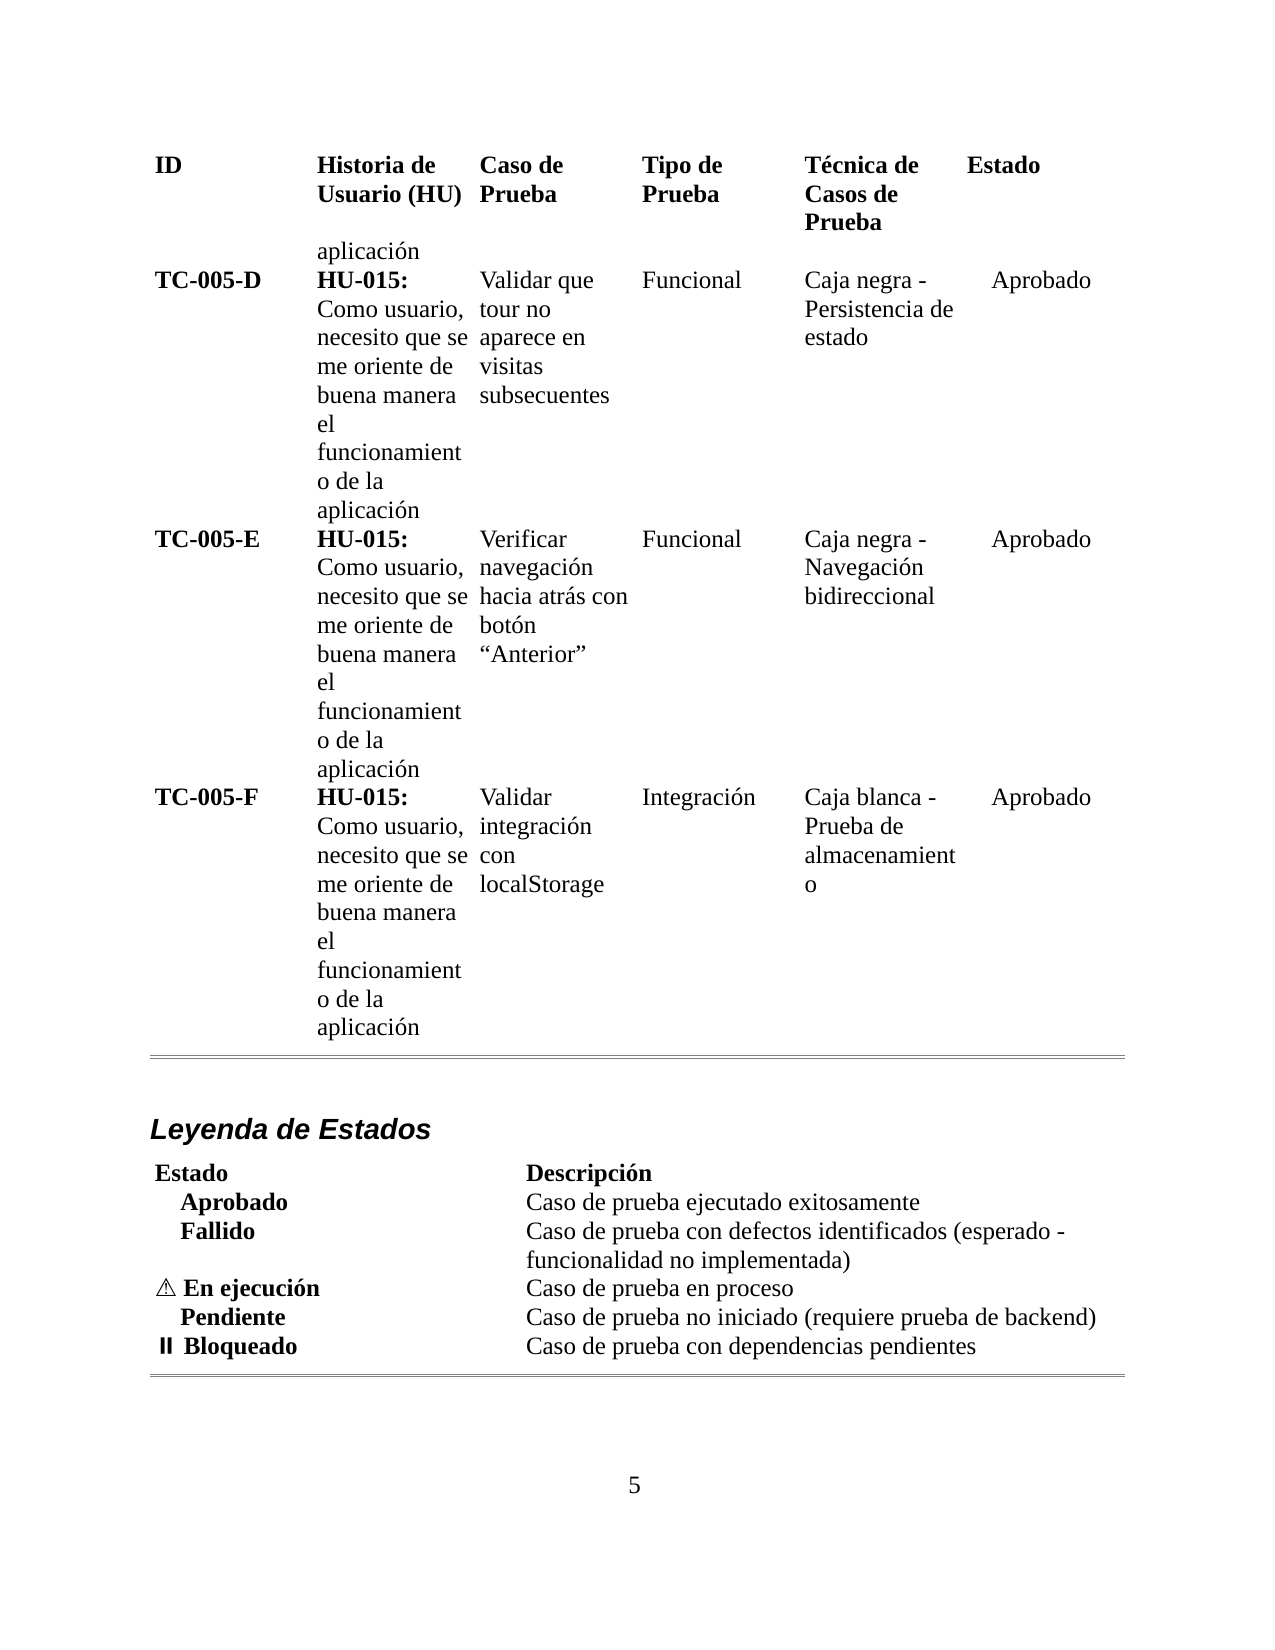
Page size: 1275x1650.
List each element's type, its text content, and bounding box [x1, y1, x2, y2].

table_cell HU-015: Como usuario, necesito que se me oriente de buena manera el funcionamiento de la aplicación [313, 265, 475, 524]
table_cell Funcional [638, 524, 800, 782]
table_cell aplicación [313, 236, 475, 265]
table_cell Caja negra - Persistencia de estado [800, 265, 962, 524]
table_cell Caso de prueba con defectos identificados (esperado - funcionalidad no implementada) [521, 1216, 1125, 1273]
table_cell TC-005-D [150, 265, 312, 524]
table_cell 🔄 Pendiente [150, 1302, 521, 1331]
table_cell ❌ Fallido [150, 1216, 521, 1273]
table_header Descripción [521, 1159, 1125, 1187]
table_cell Caso de prueba en proceso [521, 1274, 1125, 1302]
table_header Estado [150, 1159, 521, 1187]
table_header ID [150, 150, 312, 236]
table_header Técnica de Casos de Prueba [800, 150, 962, 236]
table_cell ✅ Aprobado [963, 524, 1125, 782]
table_cell [638, 236, 800, 265]
table_cell TC-005-F [150, 783, 312, 1041]
table_cell HU-015: Como usuario, necesito que se me oriente de buena manera el funcionamiento de la aplicación [313, 524, 475, 782]
table_cell Caso de prueba no iniciado (requiere prueba de backend) [521, 1302, 1125, 1331]
table_cell [475, 236, 637, 265]
table_cell Funcional [638, 265, 800, 524]
table_header Tipo de Prueba [638, 150, 800, 236]
table_header Caso de Prueba [475, 150, 637, 236]
table_header Estado [963, 150, 1125, 236]
table_cell ✅ Aprobado [963, 783, 1125, 1041]
table_cell ⚠ En ejecución [150, 1274, 521, 1302]
table_header Historia de Usuario (HU) [313, 150, 475, 236]
table_cell ✅ Aprobado [150, 1187, 521, 1216]
table_cell ⏸ Bloqueado [150, 1331, 521, 1360]
table_cell Caso de prueba con dependencias pendientes [521, 1331, 1125, 1360]
table_cell Validar que tour no aparece en visitas subsecuentes [475, 265, 637, 524]
subtitle Leyenda de Estados [150, 1112, 1125, 1146]
table_cell Validar integración con localStorage [475, 783, 637, 1041]
table_cell Caso de prueba ejecutado exitosamente [521, 1187, 1125, 1216]
table_cell [150, 236, 312, 265]
table_cell Integración [638, 783, 800, 1041]
table_cell Verificar navegación hacia atrás con botón “Anterior” [475, 524, 637, 782]
table_cell [963, 236, 1125, 265]
table_cell Caja negra - Navegación bidireccional [800, 524, 962, 782]
table_cell Caja blanca - Prueba de almacenamiento [800, 783, 962, 1041]
table_cell [800, 236, 962, 265]
table_cell ✅ Aprobado [963, 265, 1125, 524]
table_cell TC-005-E [150, 524, 312, 782]
table_cell HU-015: Como usuario, necesito que se me oriente de buena manera el funcionamiento de la aplicación [313, 783, 475, 1041]
